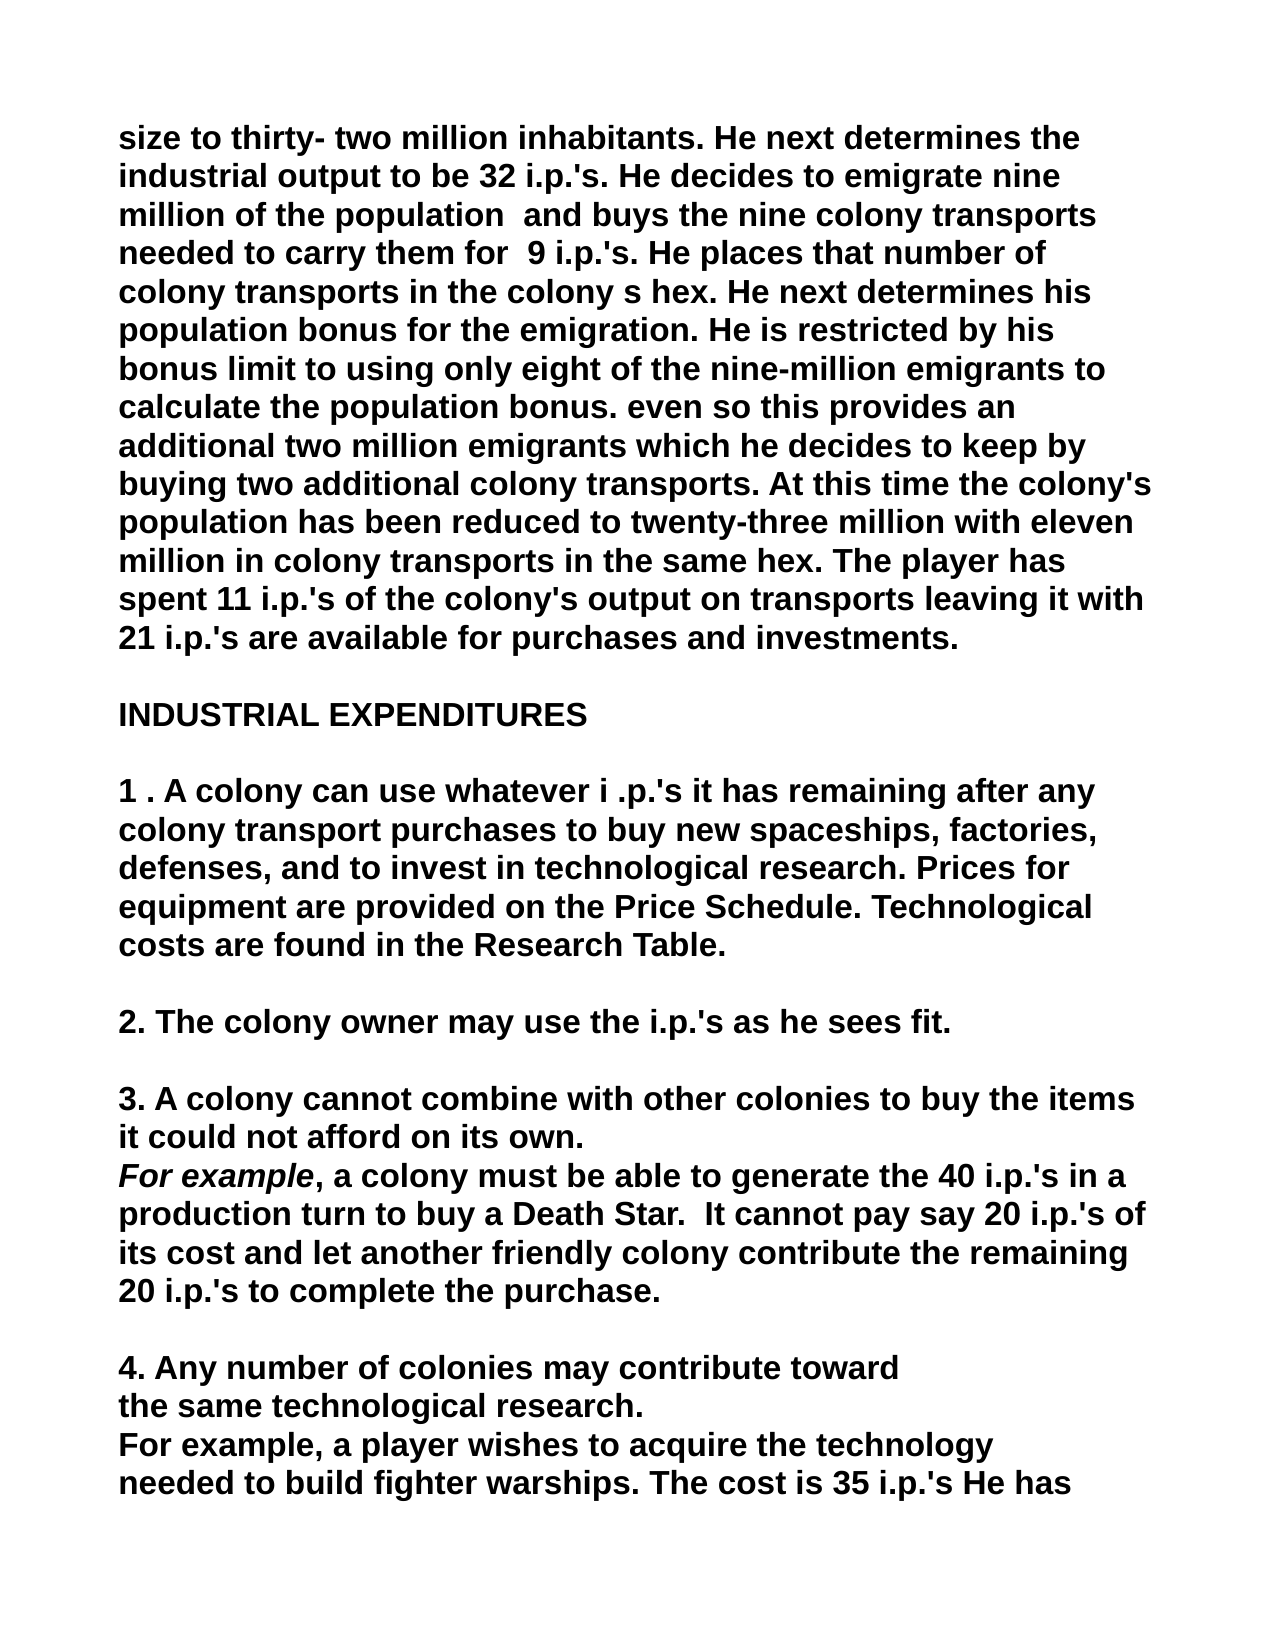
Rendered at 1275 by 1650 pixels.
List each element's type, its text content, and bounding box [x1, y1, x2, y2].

text For example, a colony must be able to generate the 40 i.p.'s in a production turn to buy a Death Star. It cannot pay say 20 i.p.'s of its cost and let another friendly colony contribute the remaining 20 i.p.'s to complete the purchase. [118, 1156, 1157, 1310]
text needed to build fighter warships. The cost is 35 i.p.'s He has [118, 1463, 1157, 1502]
text the same technological research. [118, 1387, 1157, 1425]
text 4. Any number of colonies may contribute toward [118, 1348, 1157, 1387]
text 2. The colony owner may use the i.p.'s as he sees fit. [118, 1002, 1157, 1041]
text 1 . A colony can use whatever i .p.'s it has remaining after any colony transport purchases to buy new spaceships, factories, defenses, and to invest in technological research. Prices for equipment are provided on the Price Schedule. Technological costs are found in the Research Table. [118, 772, 1157, 964]
text INDUSTRIAL EXPENDITURES [118, 695, 1157, 733]
text size to thirty- two million inhabitants. He next determines the industrial output to be 32 i.p.'s. He decides to emigrate nine million of the population and buys the nine colony transports needed to carry them for 9 i.p.'s. He places that number of colony transports in the colony s hex. He next determines his population bonus for the emigration. He is restricted by his bonus limit to using only eight of the nine-million emigrants to calculate the population bonus. even so this provides an additional two million emigrants which he decides to keep by buying two additional colony transports. At this time the colony's population has been reduced to twenty-three million with eleven million in colony transports in the same hex. The player has spent 11 i.p.'s of the colony's output on transports leaving it with 21 i.p.'s are available for purchases and investments. [118, 118, 1157, 656]
text For example, a player wishes to acquire the technology [118, 1425, 1157, 1463]
text 3. A colony cannot combine with other colonies to buy the items it could not afford on its own. [118, 1079, 1157, 1156]
